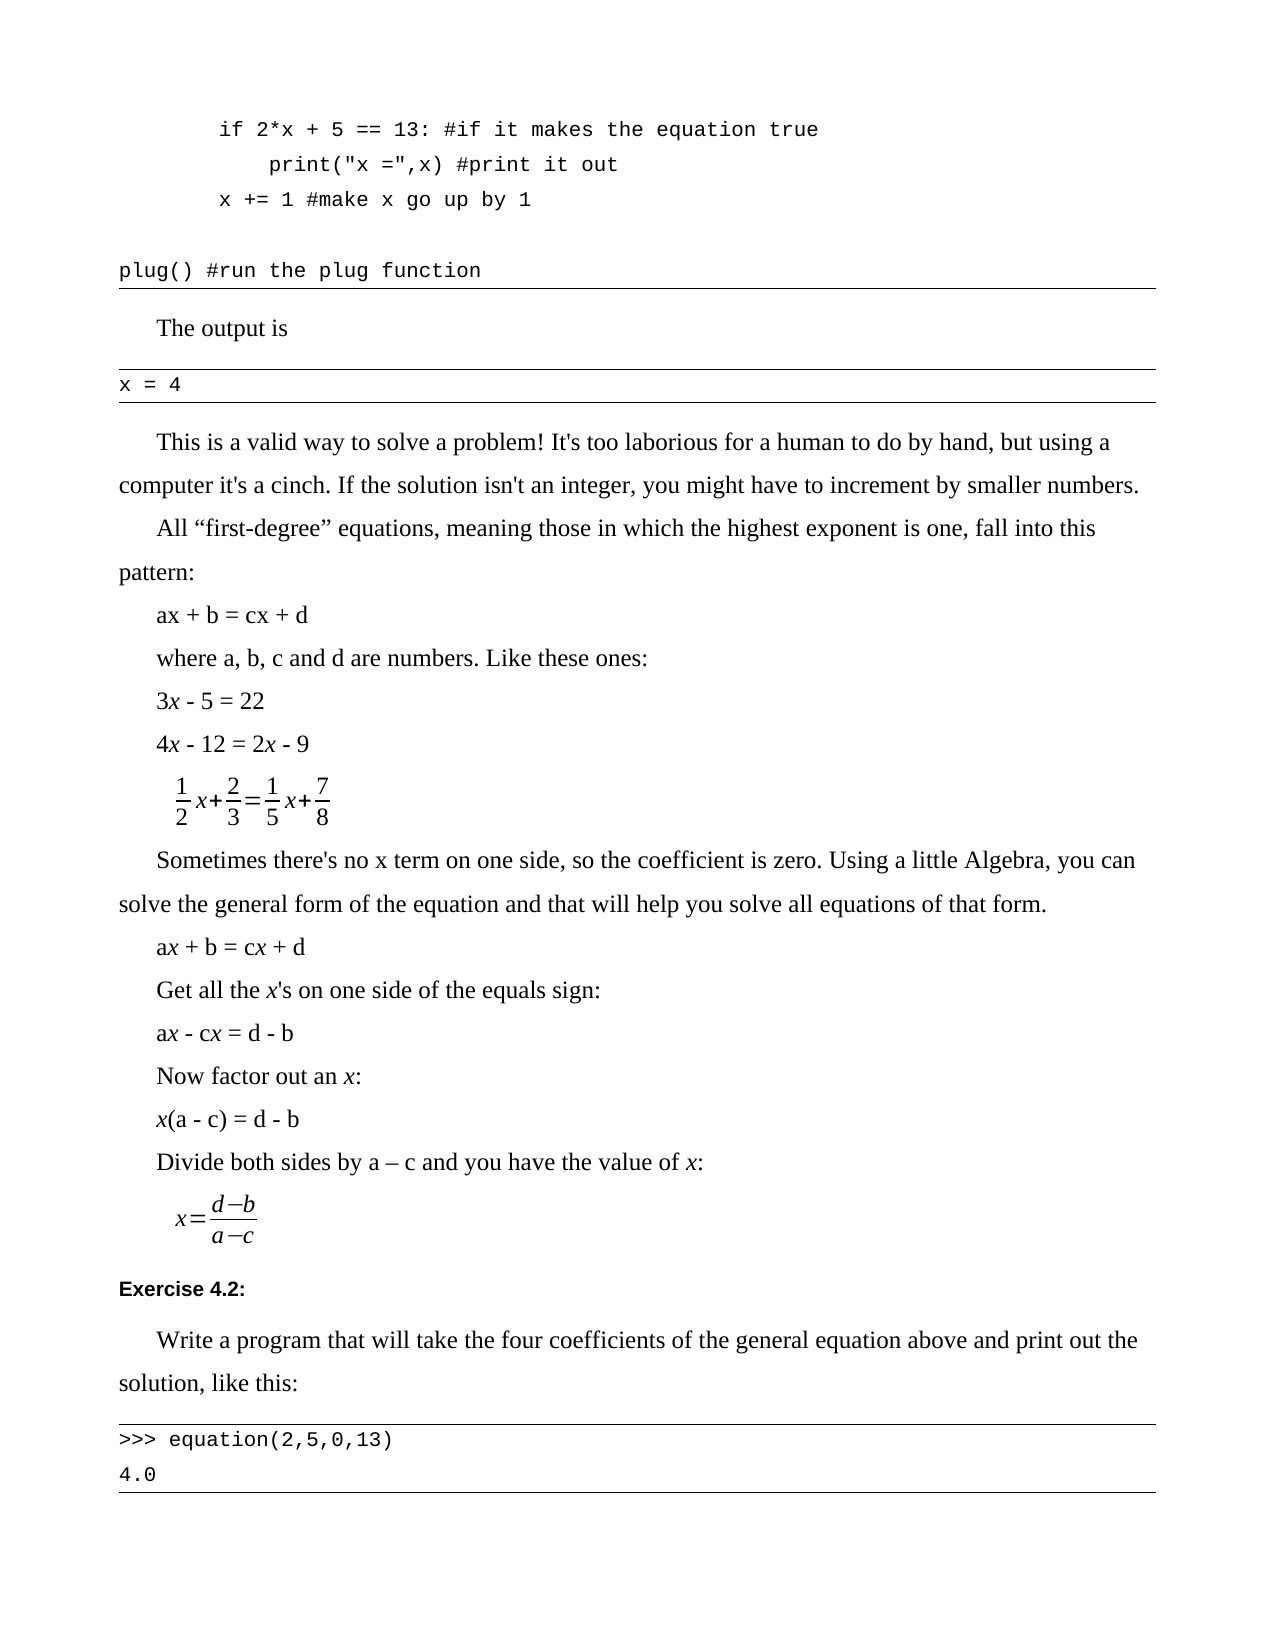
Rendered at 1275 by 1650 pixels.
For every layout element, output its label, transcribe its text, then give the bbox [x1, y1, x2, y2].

text x += 1 #make x go up by 1 [118, 189, 1156, 213]
text if 2*x + 5 == 13: #if it makes the equation true [118, 118, 1156, 142]
text The output is [118, 313, 1156, 342]
text ax + b = cx + d [118, 932, 1156, 961]
text Divide both sides by a – c and you have the value of x: [118, 1147, 1156, 1176]
text Now factor out an x: [118, 1061, 1156, 1090]
text where a, b, c and d are numbers. Like these ones: [118, 643, 1156, 672]
text 3x - 5 = 22 [118, 686, 1156, 715]
text ax - cx = d - b [118, 1018, 1156, 1047]
text This is a valid way to solve a problem! It's too laborious for a human to do by hand, but using a computer it's a cinch. If the solution isn't an integer, you might have to increment by smaller numbers. [118, 427, 1156, 499]
text x(a - c) = d - b [118, 1104, 1156, 1133]
text Sometimes there's no x term on one side, so the coefficient is zero. Using a little Algebra, you can solve the general form of the equation and that will help you solve all equations of that form. [118, 846, 1156, 917]
text 4.0 [118, 1464, 1156, 1493]
text >>> equation(2,5,0,13) [118, 1425, 1156, 1452]
text print("x =",x) #print it out [118, 154, 1156, 178]
text ax + b = cx + d [118, 600, 1156, 628]
text x = 4 [118, 370, 1156, 403]
text 4x - 12 = 2x - 9 [118, 729, 1156, 758]
text plug() #run the plug function [118, 260, 1156, 289]
text Exercise 4.2: [118, 1276, 1156, 1300]
text All “first-degree” equations, meaning those in which the highest exponent is one, fall into this pattern: [118, 513, 1156, 585]
text Get all the x's on one side of the equals sign: [118, 975, 1156, 1004]
text Write a program that will take the four coefficients of the general equation above and print out the solution, like this: [118, 1325, 1156, 1397]
